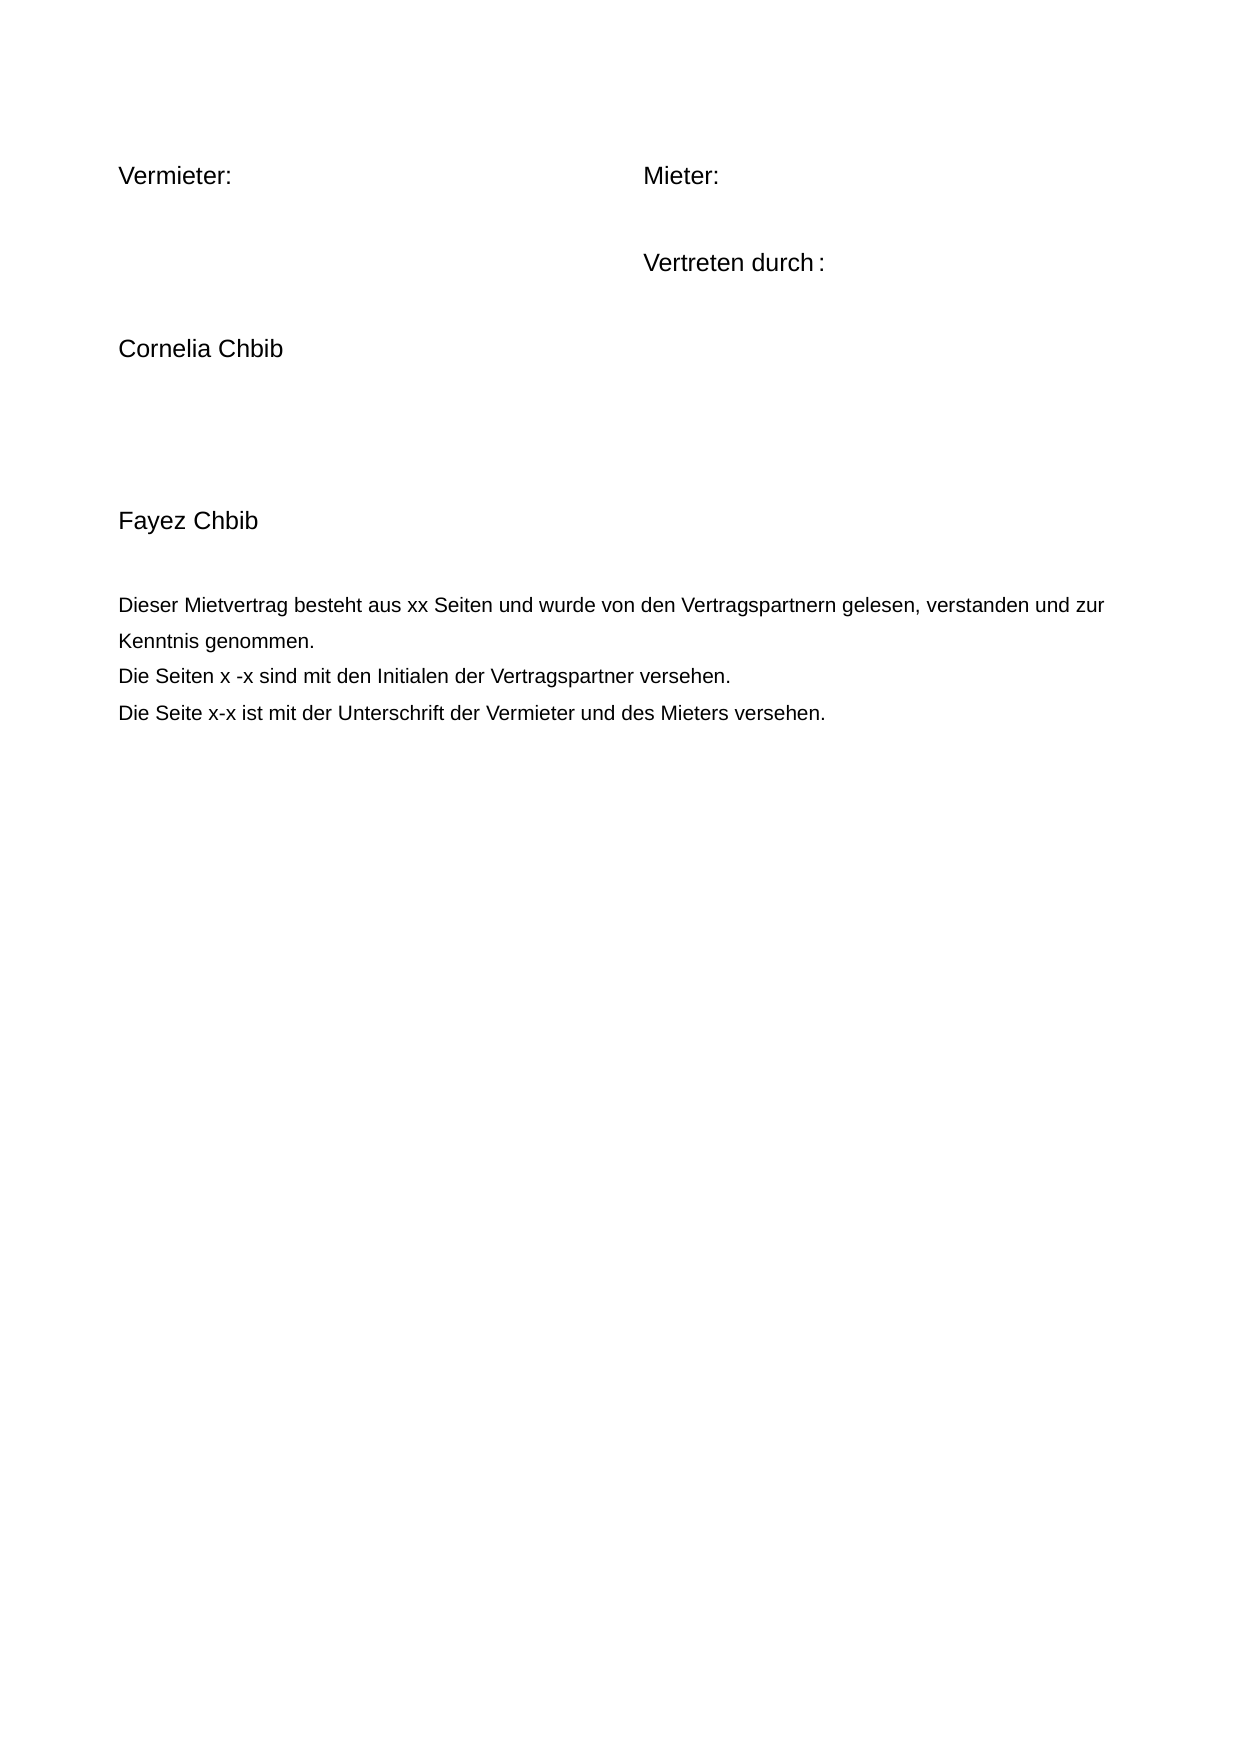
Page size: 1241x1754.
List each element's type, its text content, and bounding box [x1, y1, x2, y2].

text Vermieter: Mieter: [118, 161, 1122, 190]
text Die Seite x-x ist mit der Unterschrift der Vermieter und des Mieters versehen. [118, 700, 1122, 724]
text Dieser Mietvertrag besteht aus xx Seiten und wurde von den Vertragspartnern gelesen, verstanden und zur Kenntnis genommen. [118, 592, 1122, 652]
text Die Seiten x -x sind mit den Initialen der Vertragspartner versehen. [118, 664, 1122, 688]
text Fayez Chbib [118, 506, 1122, 535]
text Vertreten durch : [118, 247, 1122, 276]
text Cornelia Chbib [118, 334, 1122, 362]
